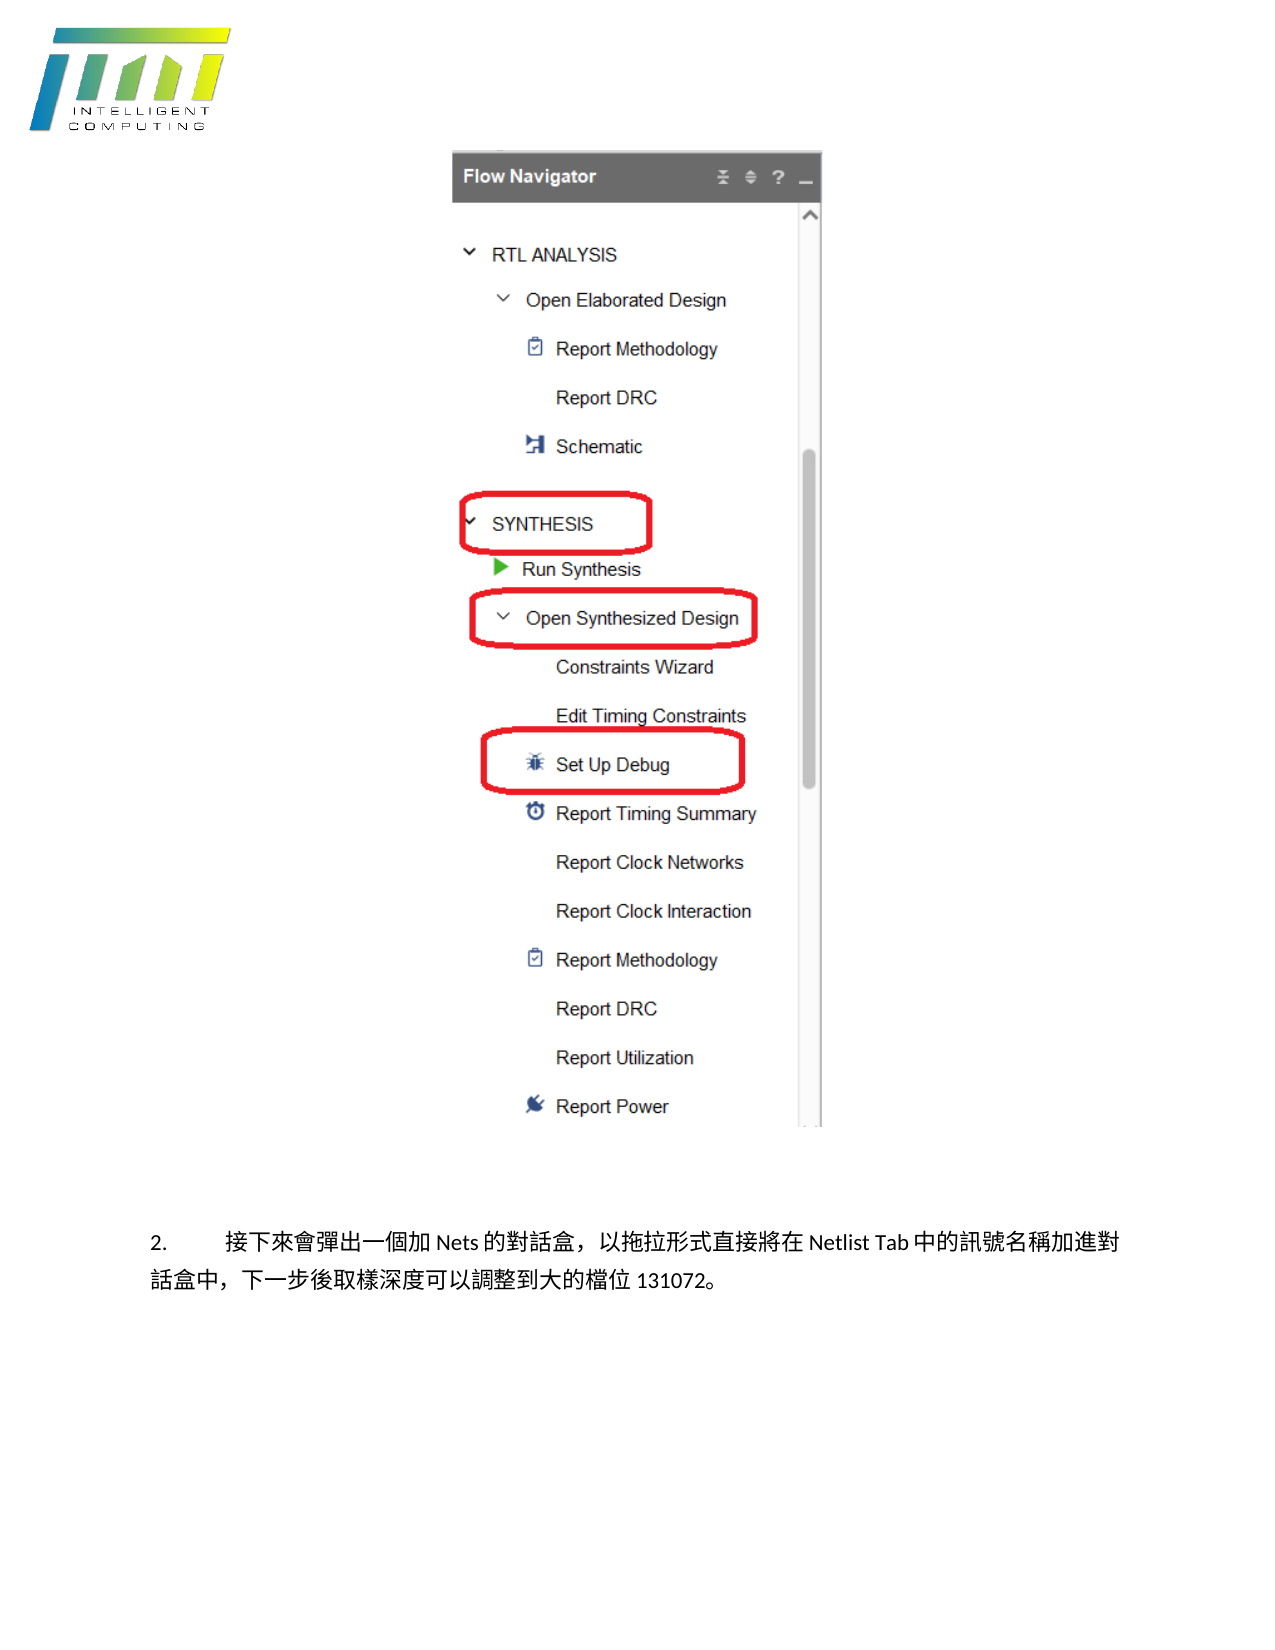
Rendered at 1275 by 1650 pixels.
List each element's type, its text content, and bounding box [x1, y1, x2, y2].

text 2. 接下來會彈出一個加Nets的對話盒，以拖拉形式直接將在Netlist Tab中的訊號名稱加進對話盒中，下一步後取樣深度可以調整到大的檔位131072。 [150, 1224, 1125, 1295]
